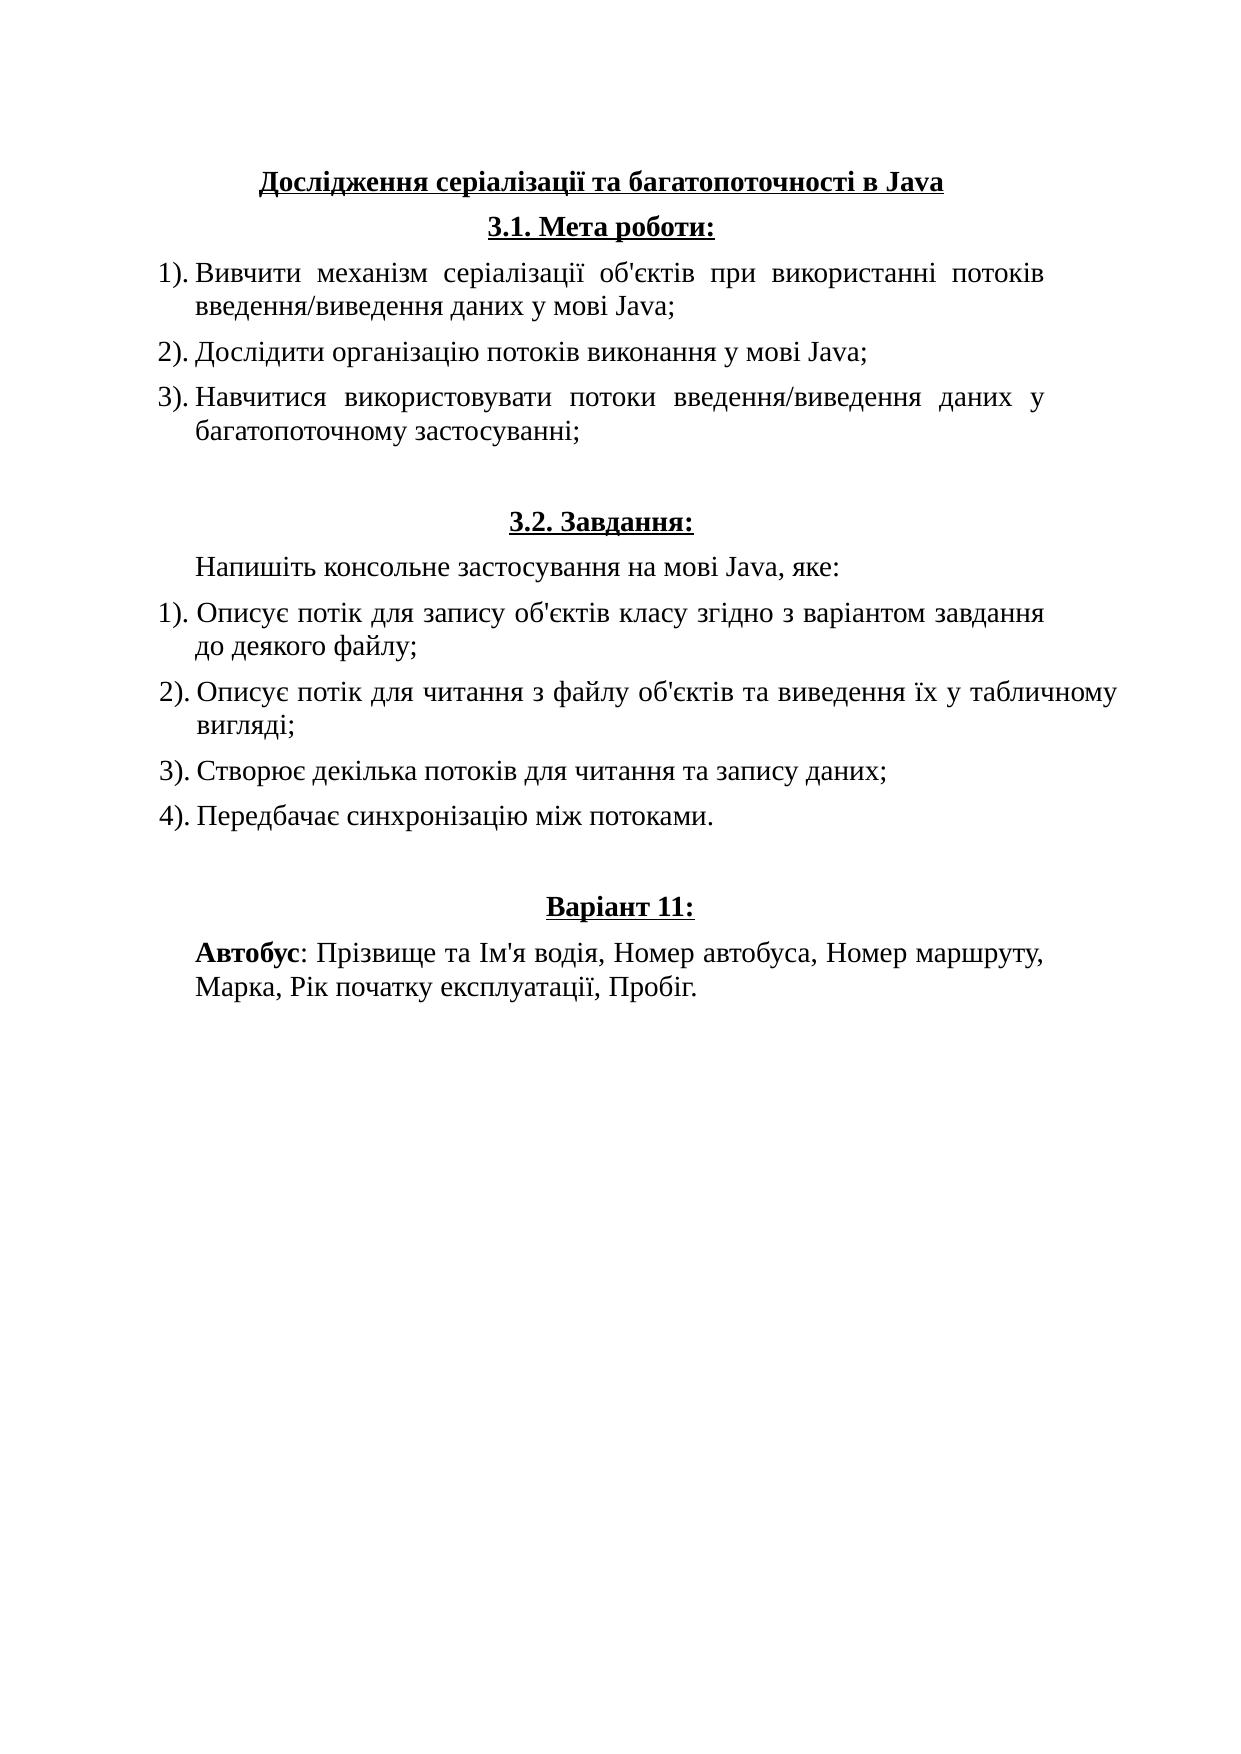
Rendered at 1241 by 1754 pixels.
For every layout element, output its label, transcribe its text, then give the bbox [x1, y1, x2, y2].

list Описує потік для читання з файлу об'єктів та виведення їх у табличному вигляді; [159, 674, 1119, 741]
text Автобус: Прізвище та Ім'я водія, Номер автобуса, Номер маршруту, Марка, Рік початку експлуатації, Пробіг. [195, 935, 1045, 1002]
list Дослідити організацію потоків виконання у мові Java; [157, 334, 1045, 367]
list Передбачає синхронізацію між потоками. [159, 798, 1119, 832]
text Варіант 11: [121, 889, 1119, 923]
subtitle Дослідження серіалізації та багатопоточності в Java [157, 164, 1045, 197]
text Напишіть консольне застосування на мові Java, яке: [157, 549, 1045, 583]
subtitle 3.1. Мета роботи: [157, 209, 1045, 243]
list Описує потік для запису об'єктів класу згідно з варіантом завдання до деякого файлу; [157, 595, 1045, 662]
subtitle 3.2. Завдання: [157, 504, 1045, 537]
list Створює декілька потоків для читання та запису даних; [159, 753, 1119, 787]
list Навчитися використовувати потоки введення/виведення даних у багатопоточному застосуванні; [157, 379, 1045, 446]
list Вивчити механізм серіалізації об'єктів при використанні потоків введення/виведення даних у мові Java; [157, 255, 1045, 322]
